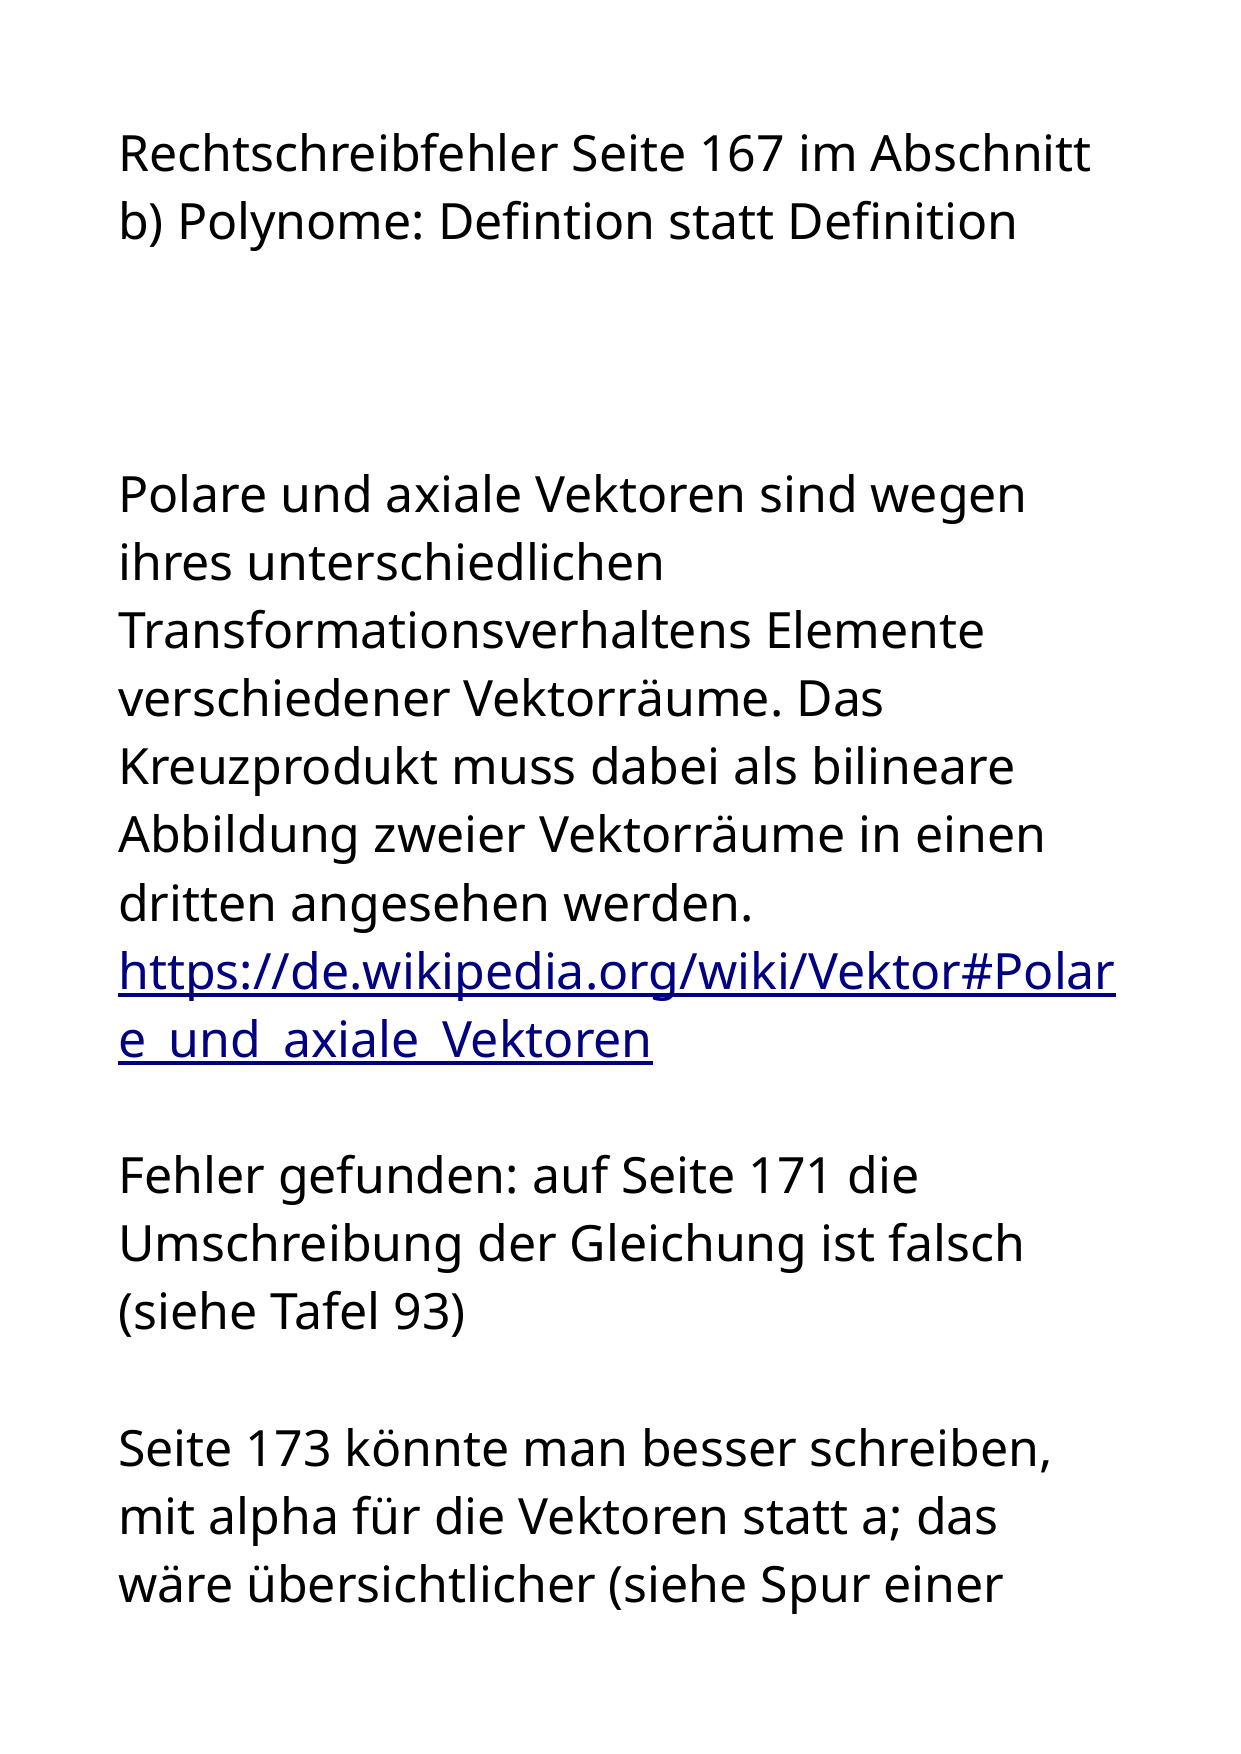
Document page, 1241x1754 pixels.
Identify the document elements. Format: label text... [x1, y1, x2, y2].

text Rechtschreibfehler Seite 167 im Abschnitt b) Polynome: Defintion statt Definition [118, 118, 1122, 254]
text Fehler gefunden: auf Seite 171 die Umschreibung der Gleichung ist falsch (siehe Tafel 93) [118, 1140, 1122, 1344]
text Seite 173 könnte man besser schreiben, mit alpha für die Vektoren statt a; das wäre übersichtlicher (siehe Spur einer [118, 1412, 1122, 1617]
text Polare und axiale Vektoren sind wegen ihres unterschiedlichen Transformationsverhaltens Elemente verschiedener Vektorräume. Das Kreuzprodukt muss dabei als bilineare Abbildung zweier Vektorräume in einen dritten angesehen werden. https://de.wikipedia.org/wiki/Vektor#Polare_und_axiale_Vektoren [118, 459, 1122, 1072]
